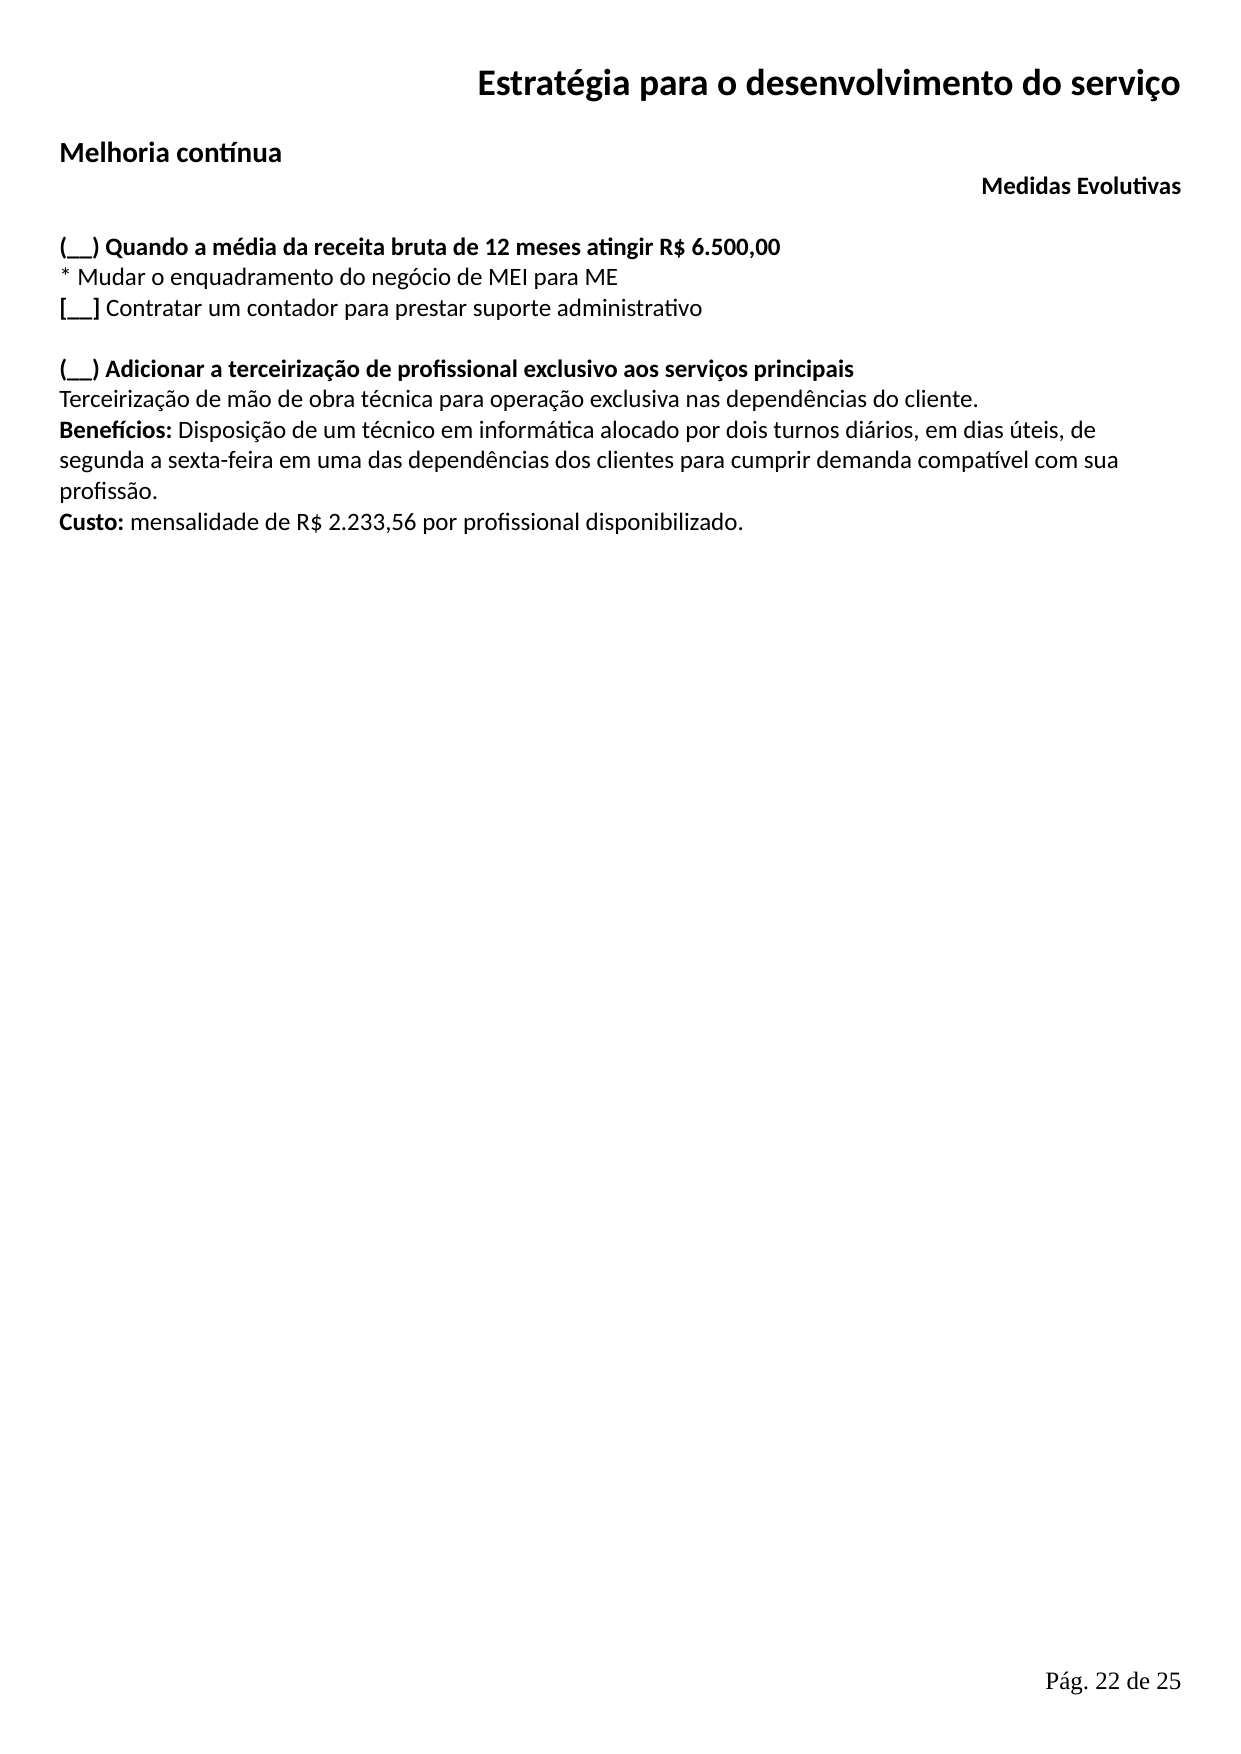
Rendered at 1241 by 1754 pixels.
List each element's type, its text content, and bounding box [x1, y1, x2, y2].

text [__] Contratar um contador para prestar suporte administrativo [59, 292, 1181, 323]
text Medidas Evolutivas [59, 170, 1181, 201]
text Melhoria contínua [59, 134, 1181, 170]
text (__) Adicionar a terceirização de profissional exclusivo aos serviços principais [59, 353, 1181, 384]
text * Mudar o enquadramento do negócio de MEI para ME [59, 262, 1181, 292]
text Terceirização de mão de obra técnica para operação exclusiva nas dependências do cliente. [59, 384, 1181, 414]
text (__) Quando a média da receita bruta de 12 meses atingir R$ 6.500,00 [59, 231, 1181, 262]
text Custo: mensalidade de R$ 2.233,56 por profissional disponibilizado. [59, 506, 1181, 536]
text Benefícios: Disposição de um técnico em informática alocado por dois turnos diários, em dias úteis, de segunda a sexta-feira em uma das dependências dos clientes para cumprir demanda compatível com sua profissão. [59, 414, 1181, 506]
